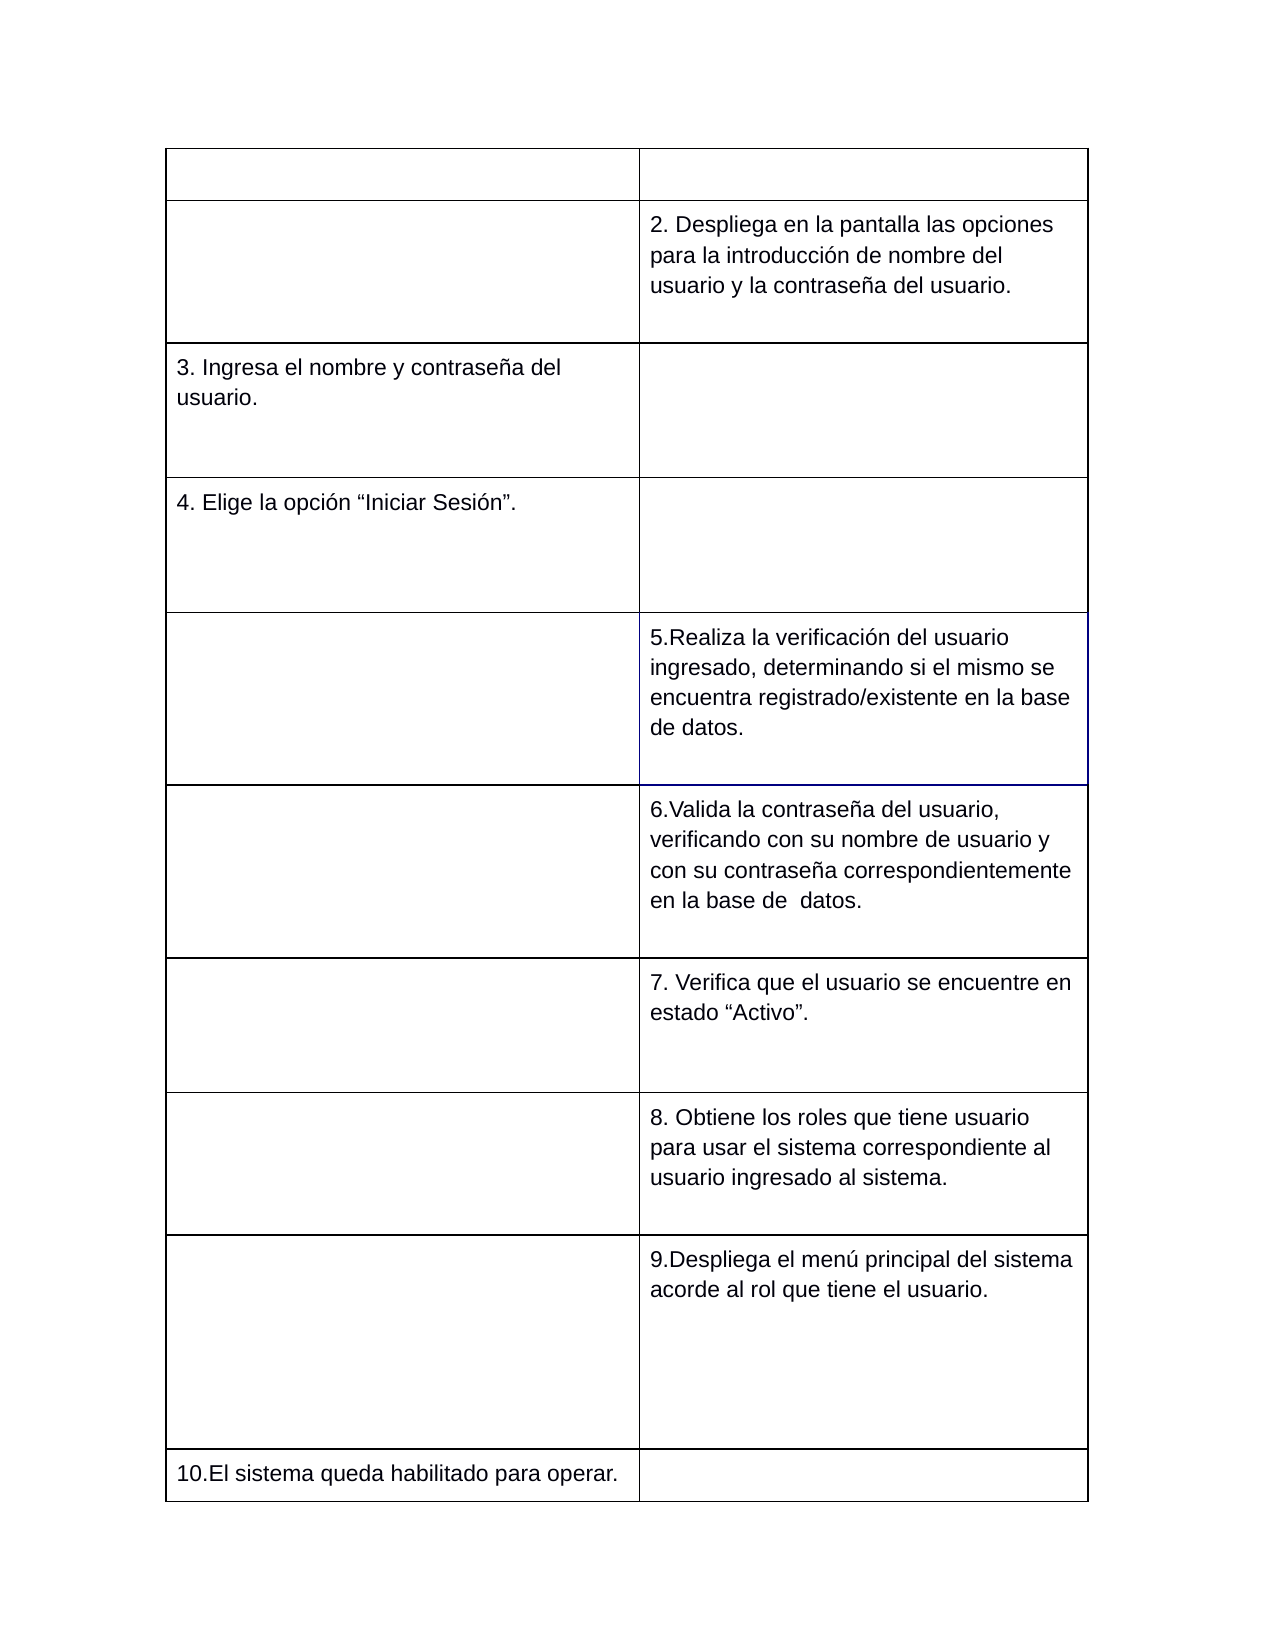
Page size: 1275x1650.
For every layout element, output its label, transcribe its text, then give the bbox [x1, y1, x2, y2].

table_cell [167, 201, 639, 342]
table_cell [640, 149, 1087, 199]
table_cell [167, 1093, 639, 1234]
table_cell 8. Obtiene los roles que tiene usuario para usar el sistema correspondiente al usuario ingresado al sistema. [640, 1093, 1087, 1234]
table_cell 9.Despliega el menú principal del sistema acorde al rol que tiene el usuario. [640, 1236, 1087, 1448]
table_cell [167, 959, 639, 1092]
table_cell [167, 149, 639, 199]
table_cell [167, 786, 639, 957]
table_cell 6.Valida la contraseña del usuario, verificando con su nombre de usuario y con su contraseña correspondientemente en la base de datos. [640, 786, 1087, 957]
table_cell 3. Ingresa el nombre y contraseña del usuario. [167, 344, 639, 477]
table_cell 10.El sistema queda habilitado para operar. [167, 1450, 639, 1501]
table_cell 7. Verifica que el usuario se encuentre en estado “Activo”. [640, 959, 1087, 1092]
table_cell [167, 1236, 639, 1448]
table_cell 2. Despliega en la pantalla las opciones para la introducción de nombre del usuario y la contraseña del usuario. [640, 201, 1087, 342]
table_cell [640, 478, 1087, 612]
table_cell [640, 344, 1087, 477]
table_cell [640, 1450, 1087, 1501]
table_cell 5.Realiza la verificación del usuario ingresado, determinando si el mismo se encuentra registrado/existente en la base de datos. [640, 613, 1087, 784]
table_cell 4. Elige la opción “Iniciar Sesión”. [167, 478, 639, 612]
table_cell [167, 613, 639, 784]
